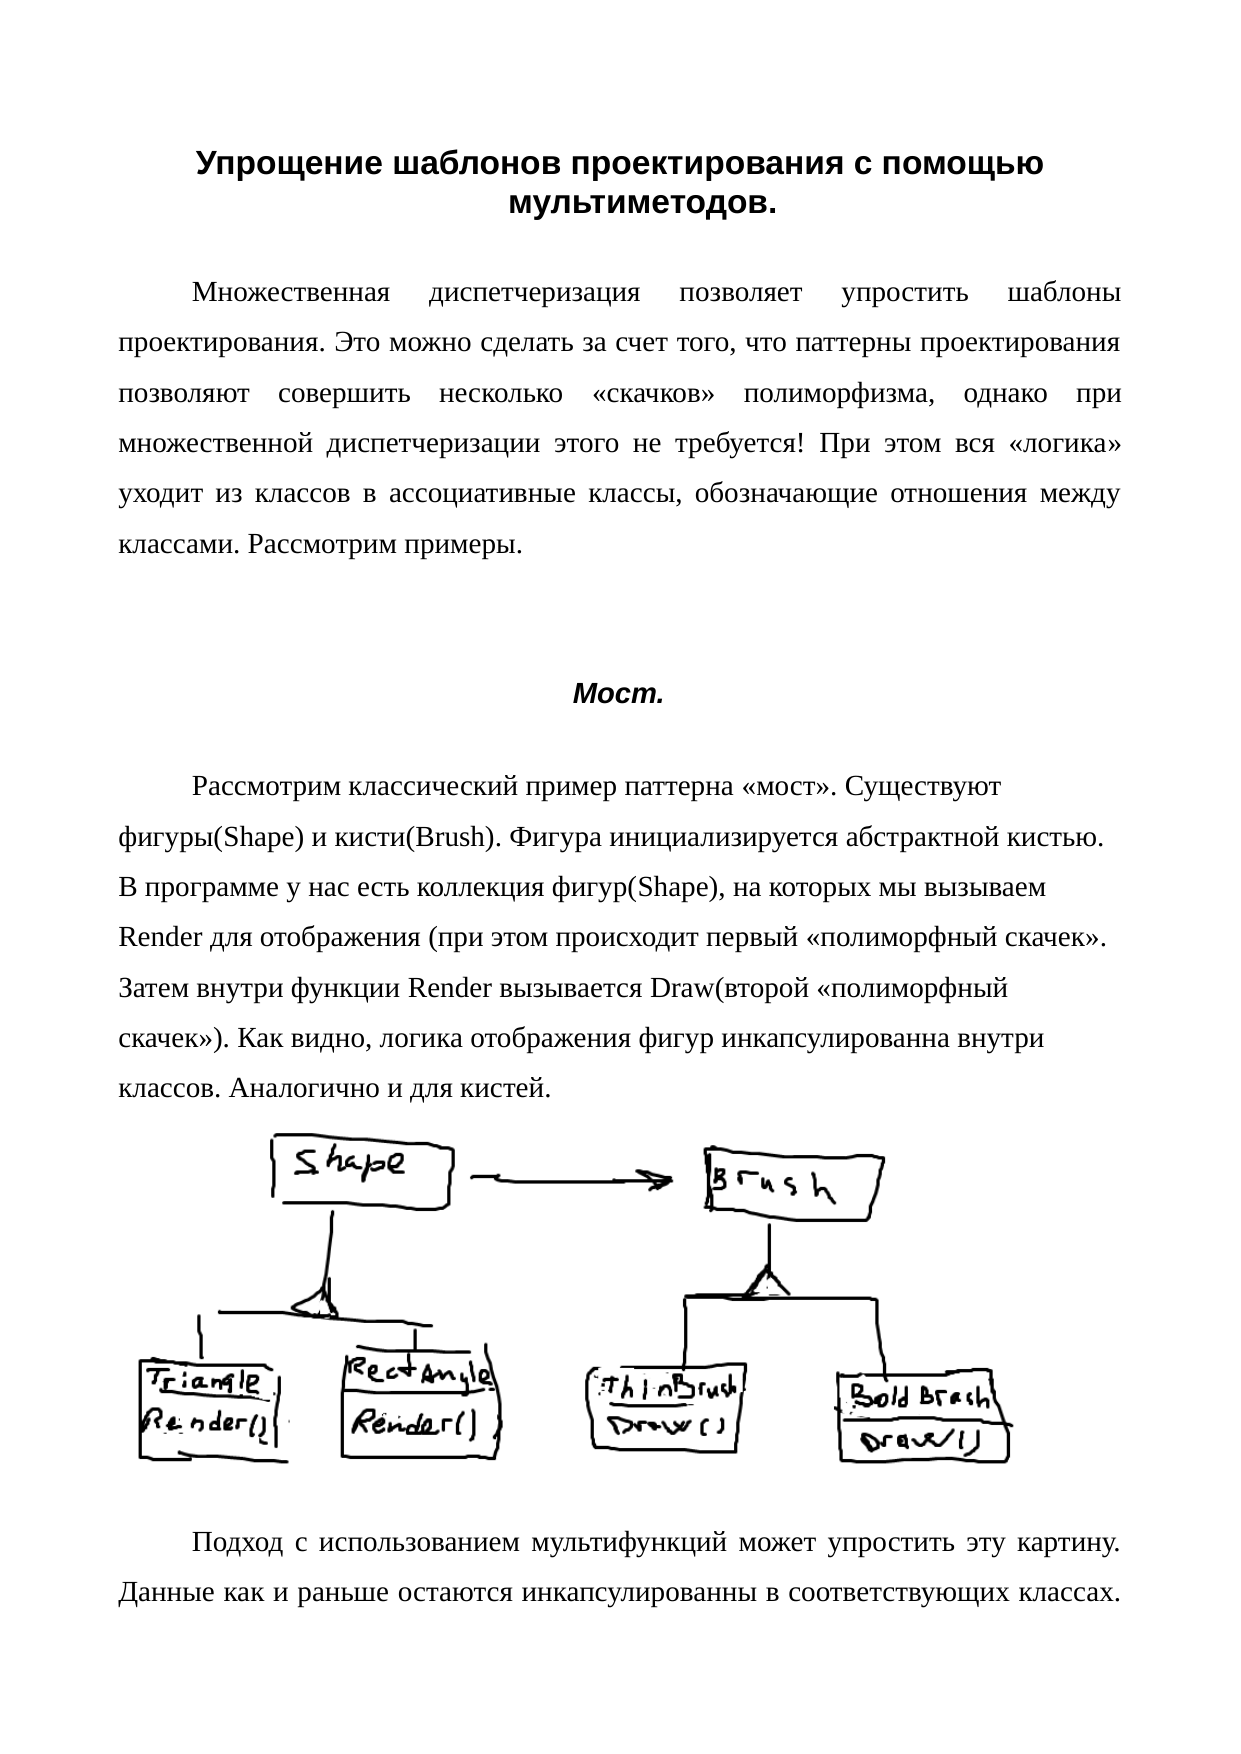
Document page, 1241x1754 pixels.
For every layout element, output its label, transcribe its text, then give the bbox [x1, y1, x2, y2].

text В программе у нас есть коллекция фигур(Shape), на которых мы вызываем Render для отображения (при этом происходит первый «полиморфный скачек». Затем внутри функции Render вызывается Draw(второй «полиморфный скачек»). Как видно, логика отображения фигур инкапсулированна внутри классов. Аналогично и для кистей. [118, 869, 1122, 1104]
text Подход с использованием мультифункций может упростить эту картину. Данные как и раньше остаются инкапсулированны в соответствующих классах. [118, 1524, 1122, 1608]
text Множественная диспетчеризация позволяет упростить шаблоны проектирования. Это можно сделать за счет того, что паттерны проектирования позволяют совершить несколько «скачков» полиморфизма, однако при множественной диспетчеризации этого не требуется! При этом вся «логика» уходит из классов в ассоциативные классы, обозначающие отношения между классами. Рассмотрим примеры. [118, 274, 1122, 559]
subtitle Упрощение шаблонов проектирования с помощью мультиметодов. [118, 143, 1122, 220]
subtitle Мост. [118, 676, 1122, 710]
text Рассмотрим классический пример паттерна «мост». Существуют фигуры(Shape) и кисти(Brush). Фигура инициализируется абстрактной кистью. [118, 768, 1122, 852]
